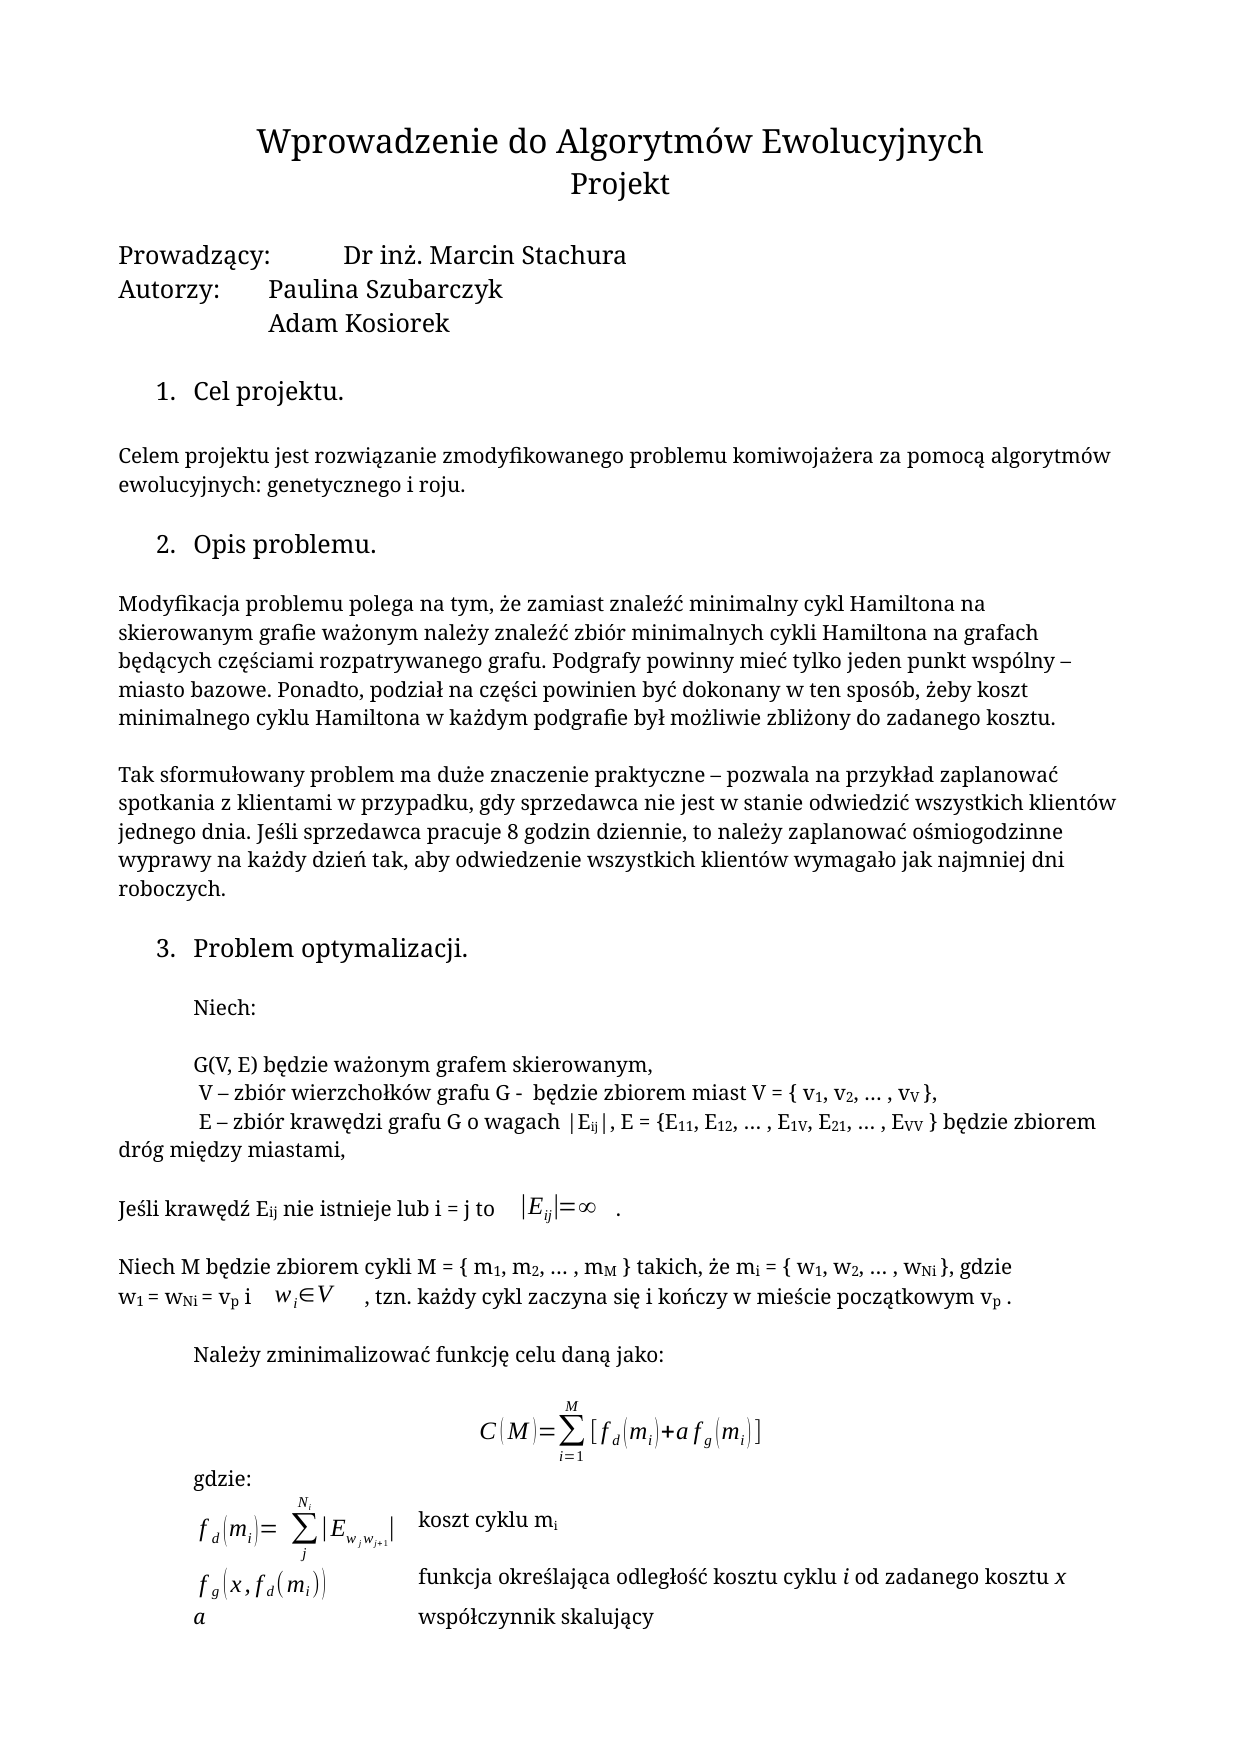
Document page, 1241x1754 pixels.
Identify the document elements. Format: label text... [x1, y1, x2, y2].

text Tak sformułowany problem ma duże znaczenie praktyczne – pozwala na przykład zaplanować spotkania z klientami w przypadku, gdy sprzedawca nie jest w stanie odwiedzić wszystkich klientów jednego dnia. Jeśli sprzedawca pracuje 8 godzin dziennie, to należy zaplanować ośmiogodzinne wyprawy na każdy dzień tak, aby odwiedzenie wszystkich klientów wymagało jak najmniej dni roboczych. [118, 760, 1122, 902]
text V – zbiór wierzchołków grafu G - będzie zbiorem miast V = { v1, v2, … , vV }, [118, 1078, 1122, 1107]
text koszt cyklu mi [118, 1493, 1122, 1562]
list Opis problemu. [156, 527, 1122, 561]
text Należy zminimalizować funkcję celu daną jako: [118, 1340, 1122, 1369]
text Niech M będzie zbiorem cykli M = { m1, m2, … , mM } takich, że mi = { w1, w2, … , wNi }, gdzie [118, 1252, 1122, 1281]
list Cel projektu. [156, 373, 1122, 408]
text Adam Kosiorek [118, 305, 1122, 339]
text Jeśli krawędź Eij nie istnieje lub i = j to . [118, 1192, 1122, 1224]
text Celem projektu jest rozwiązanie zmodyfikowanego problemu komiwojażera za pomocą algorytmów ewolucyjnych: genetycznego i roju. [118, 442, 1122, 498]
text Modyfikacja problemu polega na tym, że zamiast znaleźć minimalny cykl Hamiltona na skierowanym grafie ważonym należy znaleźć zbiór minimalnych cykli Hamiltona na grafach będących częściami rozpatrywanego grafu. Podgrafy powinny mieć tylko jeden punkt wspólny – miasto bazowe. Ponadto, podział na części powinien być dokonany w ten sposób, żeby koszt minimalnego cyklu Hamiltona w każdym podgrafie był możliwie zbliżony do zadanego kosztu. [118, 589, 1122, 732]
text G(V, E) będzie ważonym grafem skierowanym, [118, 1050, 1122, 1078]
text funkcja określająca odległość kosztu cyklu i od zadanego kosztu x [118, 1562, 1122, 1602]
text Niech: [118, 993, 1122, 1022]
list Problem optymalizacji. [156, 931, 1122, 965]
text Wprowadzenie do Algorytmów Ewolucyjnych [118, 118, 1122, 163]
text Projekt [118, 163, 1122, 203]
text w1 = wNi = vp i , tzn. każdy cykl zaczyna się i kończy w mieście początkowym vp . [118, 1281, 1122, 1312]
text gdzie: [118, 1464, 1122, 1493]
text Autorzy: Paulina Szubarczyk [118, 271, 1122, 305]
text E – zbiór krawędzi grafu G o wagach |Eij|, E = {E11, E12, … , E1V, E21, … , EVV } będzie zbiorem dróg między miastami, [118, 1107, 1122, 1164]
text Prowadzący: Dr inż. Marcin Stachura [118, 237, 1122, 271]
text a współczynnik skalujący [118, 1602, 1122, 1631]
